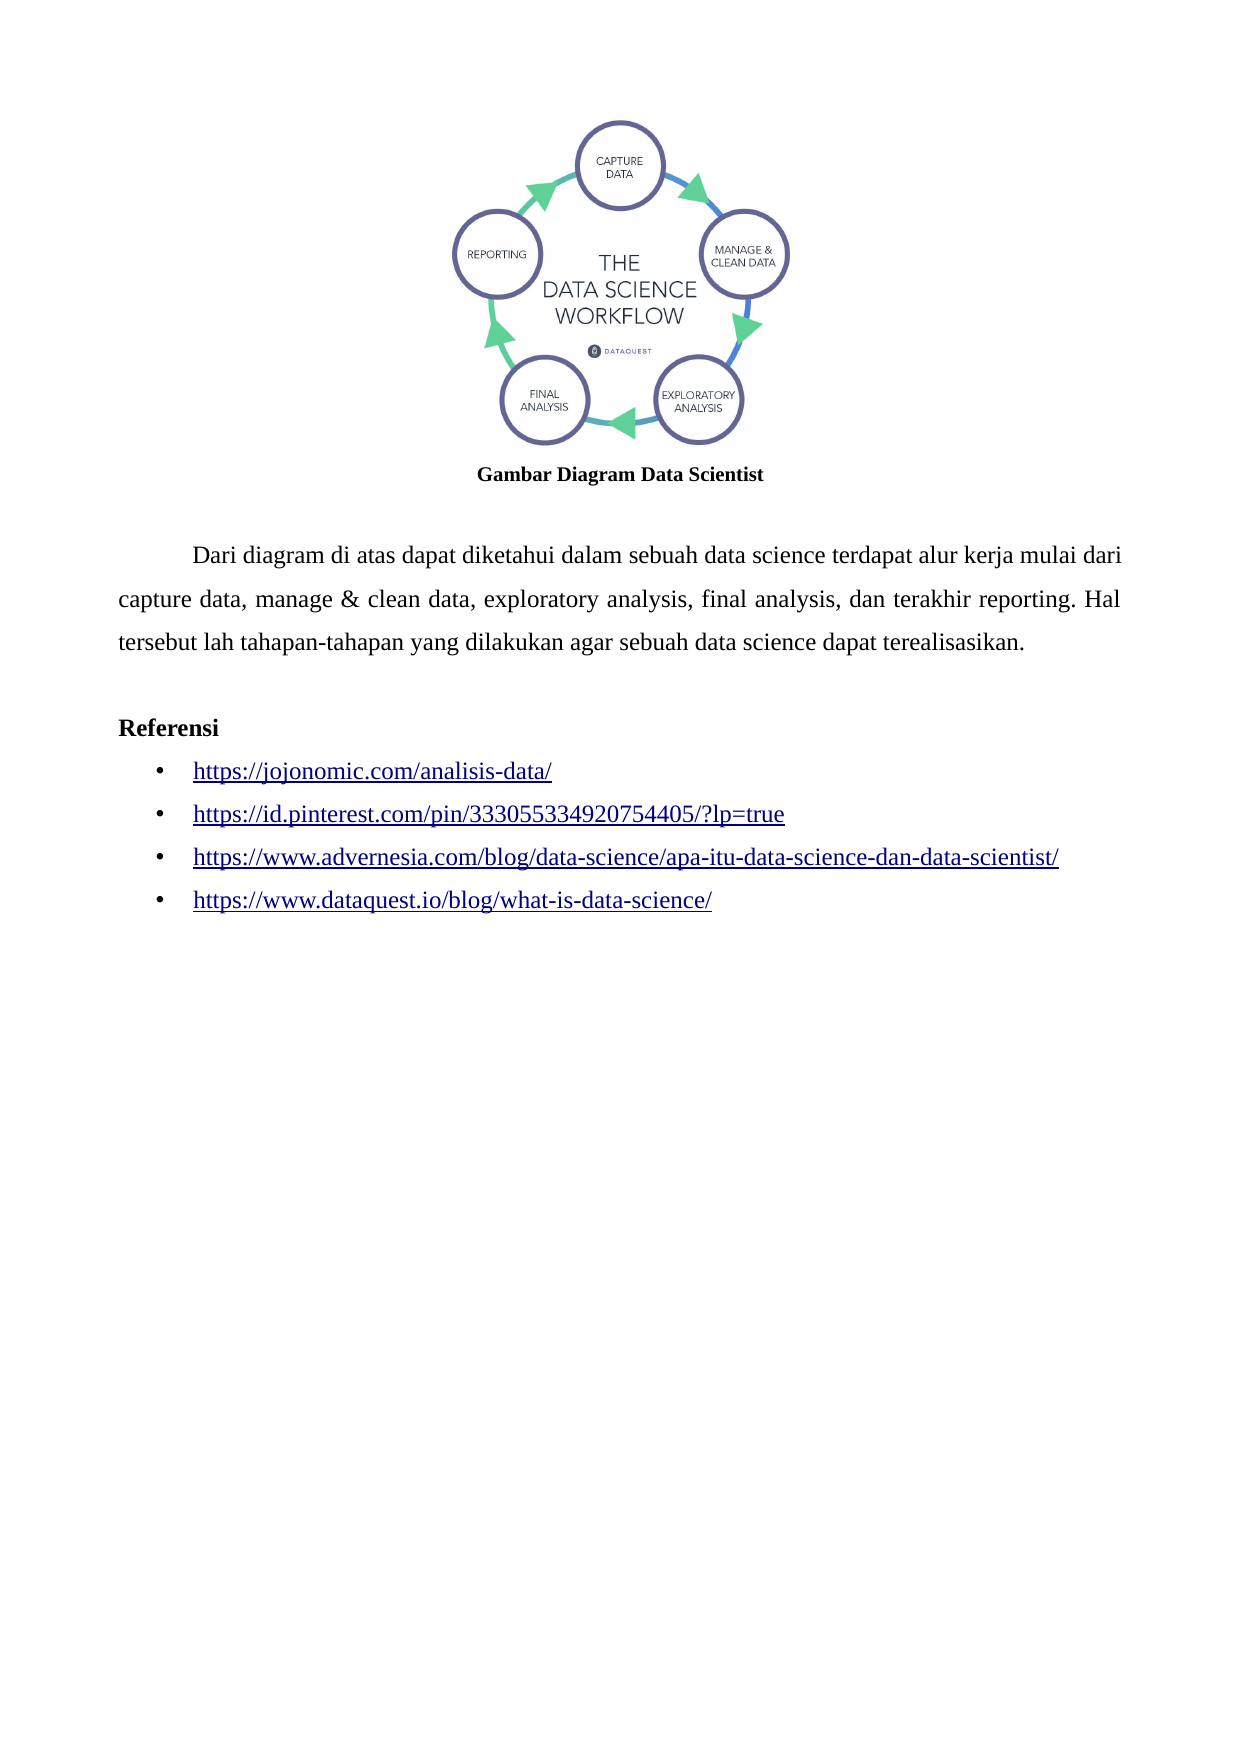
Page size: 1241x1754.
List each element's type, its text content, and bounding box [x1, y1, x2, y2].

text Referensi [118, 713, 1122, 742]
text Gambar Diagram Data Scientist [118, 461, 1122, 486]
list https://id.pinterest.com/pin/333055334920754405/?lp=true [156, 799, 1122, 828]
text Dari diagram di atas dapat diketahui dalam sebuah data science terdapat alur kerja mulai dari capture data, manage & clean data, exploratory analysis, final analysis, dan terakhir reporting. Hal tersebut lah tahapan-tahapan yang dilakukan agar sebuah data science dapat terealisasikan. [118, 541, 1122, 656]
picture [354, 118, 887, 447]
list https://www.advernesia.com/blog/data-science/apa-itu-data-science-dan-data-scientist/ [156, 842, 1122, 871]
list https://www.dataquest.io/blog/what-is-data-science/ [156, 886, 1122, 914]
list https://jojonomic.com/analisis-data/ [156, 756, 1122, 785]
